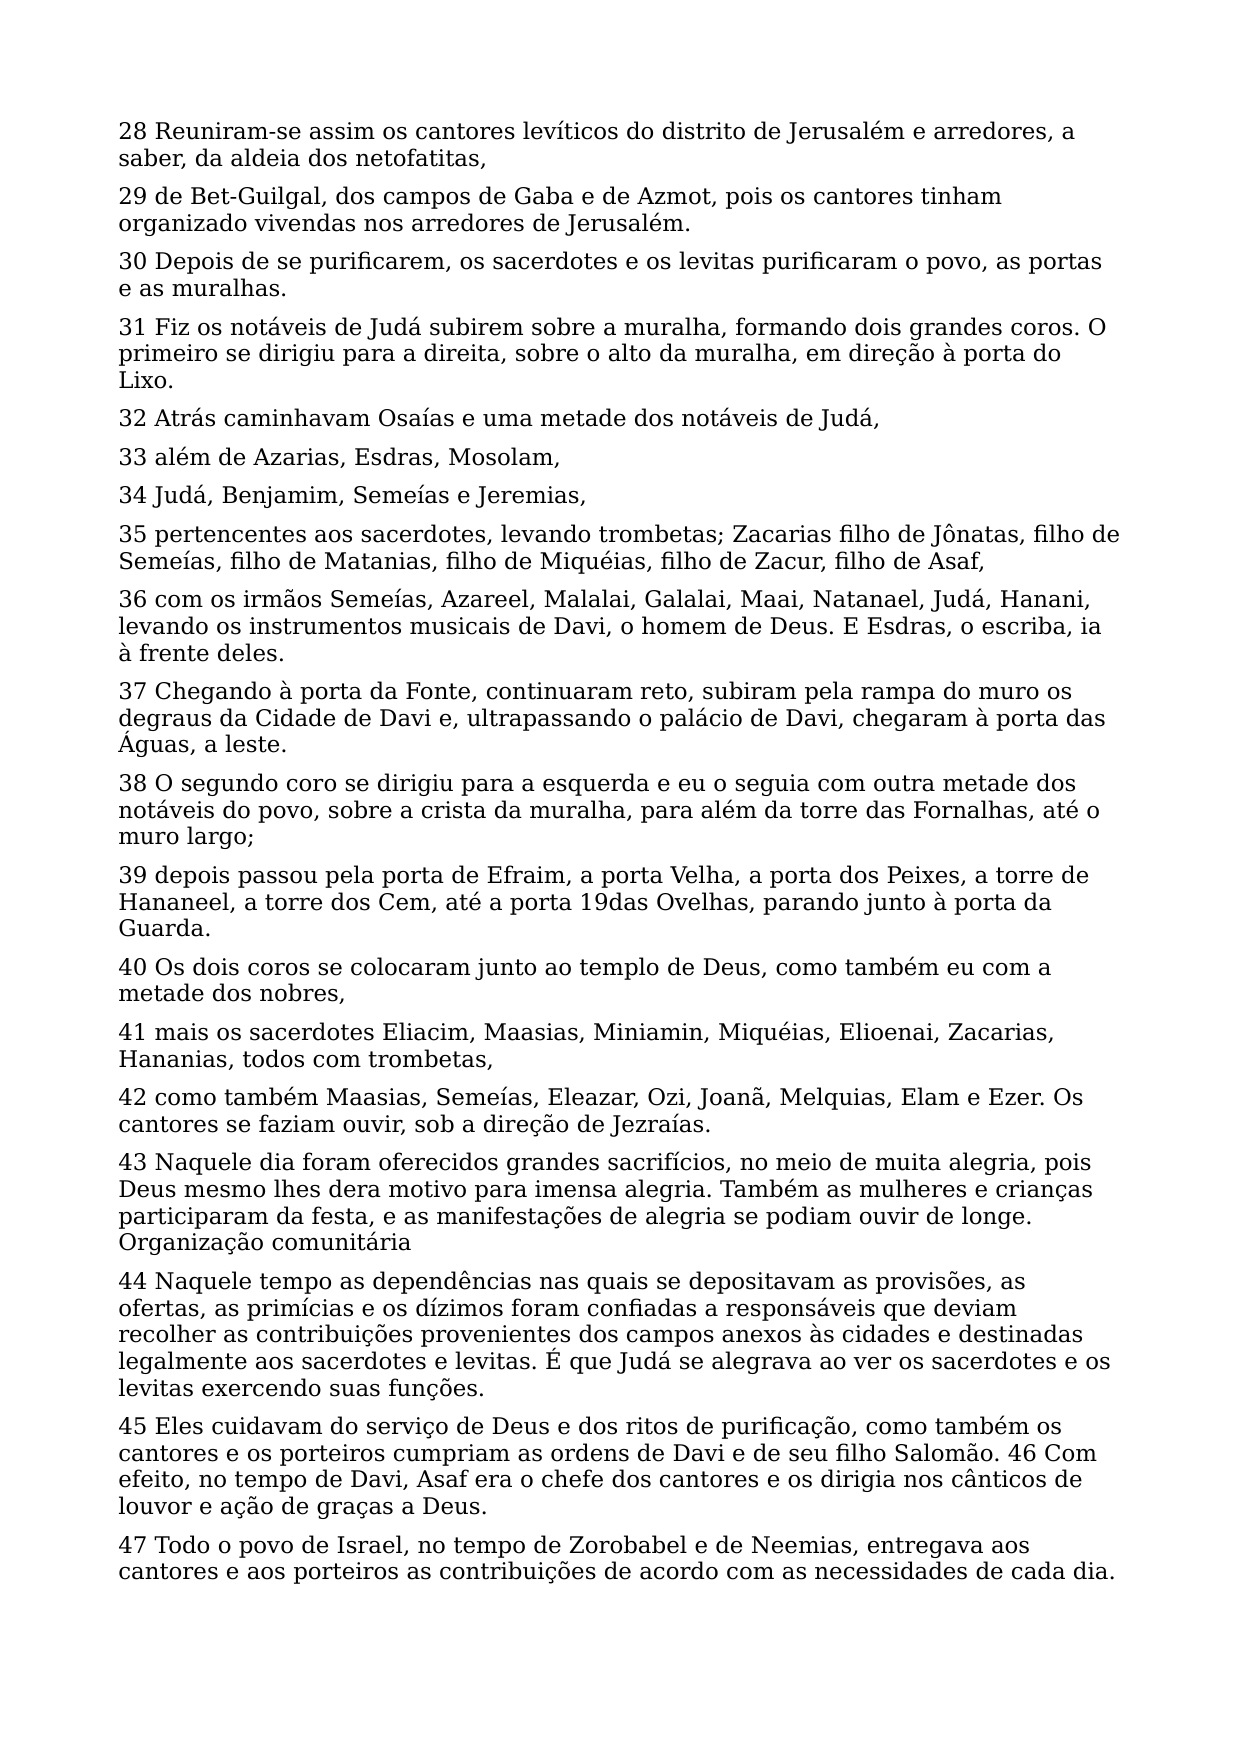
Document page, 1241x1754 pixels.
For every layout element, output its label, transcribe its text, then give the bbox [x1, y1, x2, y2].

text 44 Naquele tempo as dependências nas quais se depositavam as provisões, as ofertas, as primícias e os dízimos foram confiadas a responsáveis que deviam recolher as contribuições provenientes dos campos anexos às cidades e destinadas legalmente aos sacerdotes e levitas. É que Judá se alegrava ao ver os sacerdotes e os levitas exercendo suas funções. [118, 1268, 1122, 1401]
text 37 Chegando à porta da Fonte, continuaram reto, subiram pela rampa do muro os degraus da Cidade de Davi e, ultrapassando o palácio de Davi, chegaram à porta das Águas, a leste. [118, 678, 1122, 758]
text 39 depois passou pela porta de Efraim, a porta Velha, a porta dos Peixes, a torre de Hananeel, a torre dos Cem, até a porta 19das Ovelhas, parando junto à porta da Guarda. [118, 862, 1122, 942]
text 47 Todo o povo de Israel, no tempo de Zorobabel e de Neemias, entregava aos cantores e aos porteiros as contribuições de acordo com as necessidades de cada dia. [118, 1532, 1122, 1585]
text 36 com os irmãos Semeías, Azareel, Malalai, Galalai, Maai, Natanael, Judá, Hanani, levando os instrumentos musicais de Davi, o homem de Deus. E Esdras, o escriba, ia à frente deles. [118, 586, 1122, 666]
text 32 Atrás caminhavam Osaías e uma metade dos notáveis de Judá, [118, 406, 1122, 432]
text 29 de Bet-Guilgal, dos campos de Gaba e de Azmot, pois os cantores tinham organizado vivendas nos arredores de Jerusalém. [118, 183, 1122, 237]
text 42 como também Maasias, Semeías, Eleazar, Ozi, Joanã, Melquias, Elam e Ezer. Os cantores se faziam ouvir, sob a direção de Jezraías. [118, 1084, 1122, 1138]
text 45 Eles cuidavam do serviço de Deus e dos ritos de purificação, como também os cantores e os porteiros cumpriam as ordens de Davi e de seu filho Salomão. 46 Com efeito, no tempo de Davi, Asaf era o chefe dos cantores e os dirigia nos cânticos de louvor e ação de graças a Deus. [118, 1413, 1122, 1520]
text 34 Judá, Benjamim, Semeías e Jeremias, [118, 483, 1122, 509]
text 33 além de Azarias, Esdras, Mosolam, [118, 444, 1122, 471]
text 40 Os dois coros se colocaram junto ao templo de Deus, como também eu com a metade dos nobres, [118, 954, 1122, 1007]
text 35 pertencentes aos sacerdotes, levando trombetas; Zacarias filho de Jônatas, filho de Semeías, filho de Matanias, filho de Miquéias, filho de Zacur, filho de Asaf, [118, 521, 1122, 574]
text 31 Fiz os notáveis de Judá subirem sobre a muralha, formando dois grandes coros. O primeiro se dirigiu para a direita, sobre o alto da muralha, em direção à porta do Lixo. [118, 314, 1122, 394]
text 28 Reuniram-se assim os cantores levíticos do distrito de Jerusalém e arredores, a saber, da aldeia dos netofatitas, [118, 118, 1122, 171]
text 30 Depois de se purificarem, os sacerdotes e os levitas purificaram o povo, as portas e as muralhas. [118, 248, 1122, 302]
text 38 O segundo coro se dirigiu para a esquerda e eu o seguia com outra metade dos notáveis do povo, sobre a crista da muralha, para além da torre das Fornalhas, até o muro largo; [118, 770, 1122, 850]
text 43 Naquele dia foram oferecidos grandes sacrifícios, no meio de muita alegria, pois Deus mesmo lhes dera motivo para imensa alegria. Também as mulheres e crianças participaram da festa, e as manifestações de alegria se podiam ouvir de longe. Organização comunitária [118, 1149, 1122, 1256]
text 41 mais os sacerdotes Eliacim, Maasias, Miniamin, Miquéias, Elioenai, Zacarias, Hananias, todos com trombetas, [118, 1019, 1122, 1072]
